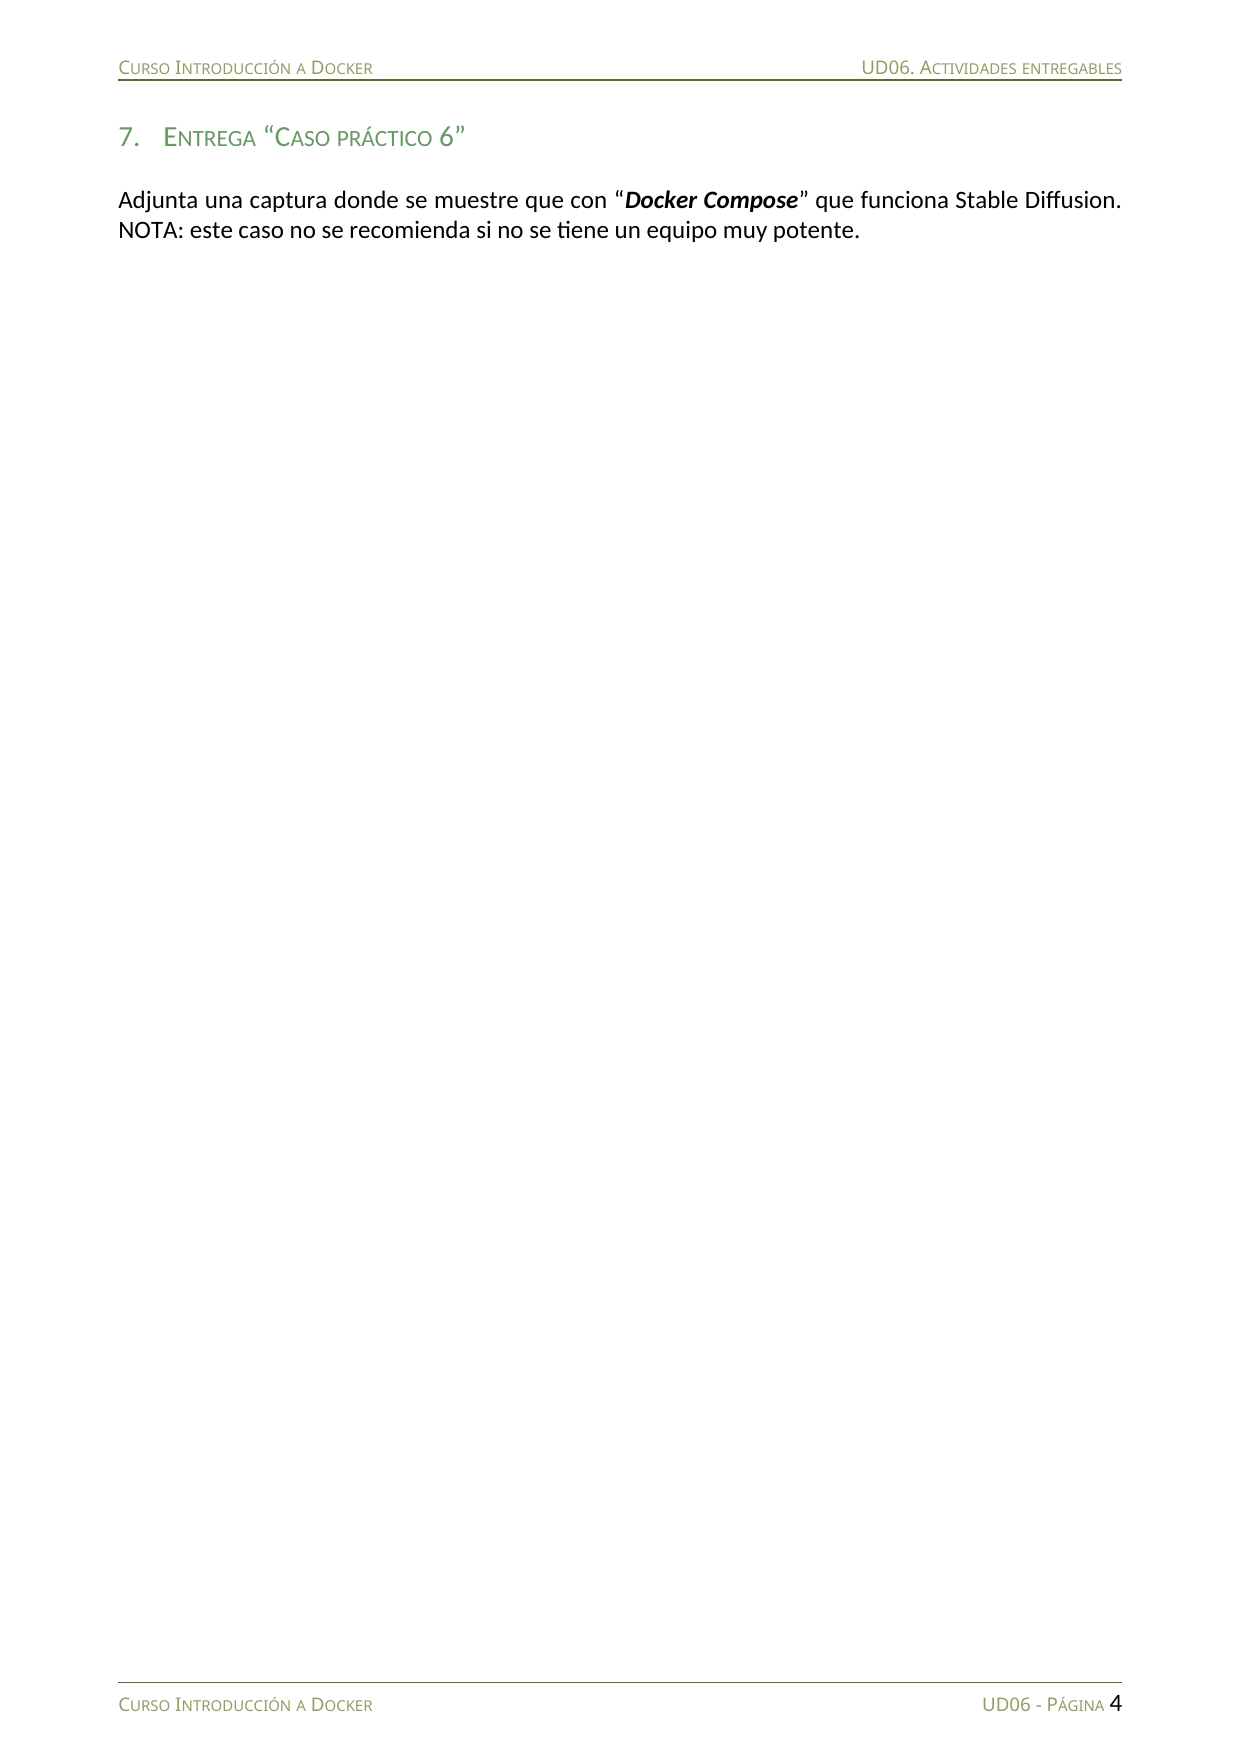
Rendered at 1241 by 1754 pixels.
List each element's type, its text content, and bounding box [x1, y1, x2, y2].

subtitle Entrega “Caso práctico 6” [118, 118, 1122, 154]
text Adjunta una captura donde se muestre que con “Docker Compose” que funciona Stable Diffusion. NOTA: este caso no se recomienda si no se tiene un equipo muy potente. [118, 184, 1122, 245]
